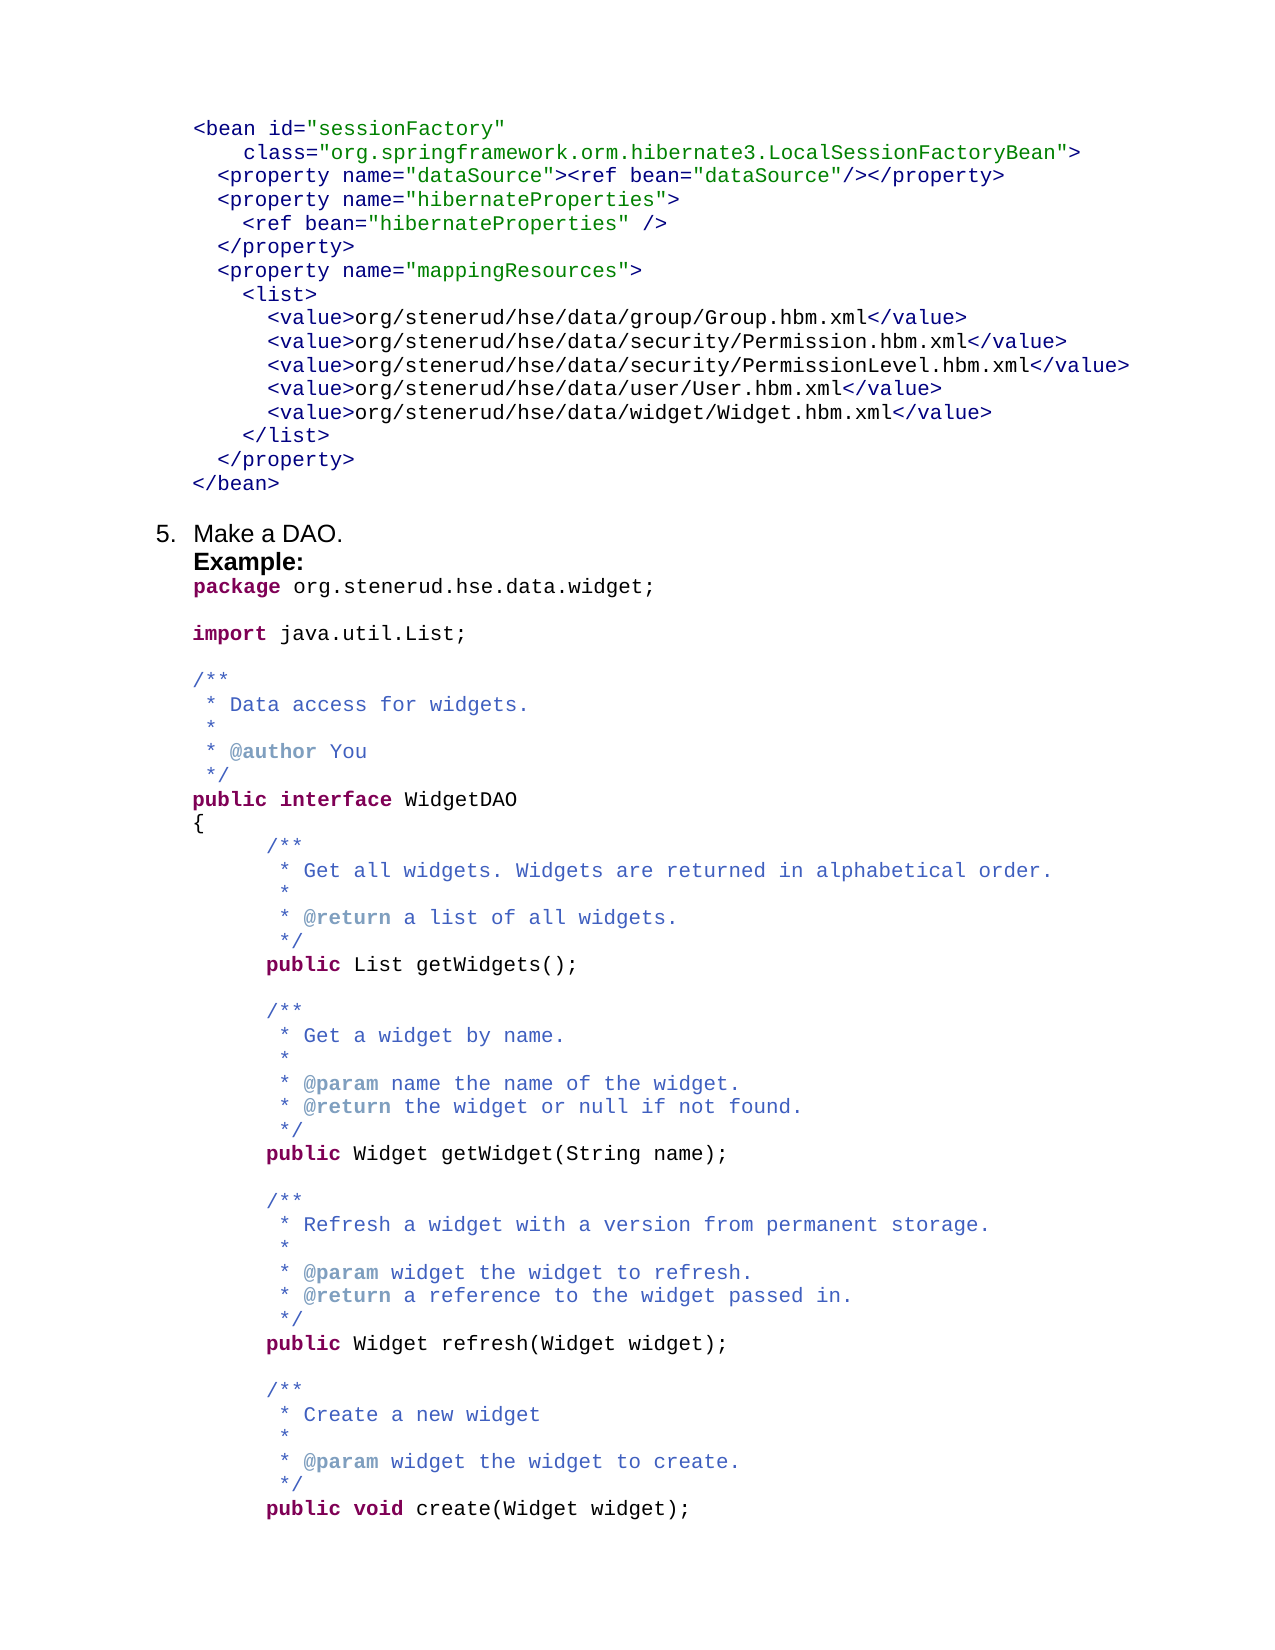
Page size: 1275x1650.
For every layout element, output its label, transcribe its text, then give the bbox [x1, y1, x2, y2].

text * [192, 883, 1157, 907]
text <property name="mappingResources"> [192, 260, 1157, 284]
text * @author You [192, 741, 1157, 765]
text <property name="hibernateProperties"> [192, 189, 1157, 213]
text <value>org/stenerud/hse/data/security/PermissionLevel.hbm.xml</value> [192, 354, 1157, 378]
text </list> [192, 426, 1157, 449]
text <value>org/stenerud/hse/data/user/User.hbm.xml</value> [192, 378, 1157, 402]
text * @return a list of all widgets. [192, 907, 1157, 931]
text * @param widget the widget to refresh. [192, 1262, 1157, 1285]
text <value>org/stenerud/hse/data/security/Permission.hbm.xml</value> [192, 331, 1157, 354]
text * @return the widget or null if not found. [192, 1096, 1157, 1120]
text * Refresh a widget with a version from permanent storage. [192, 1214, 1157, 1238]
text <value>org/stenerud/hse/data/widget/Widget.hbm.xml</value> [192, 402, 1157, 426]
text <property name="dataSource"><ref bean="dataSource"/></property> [192, 165, 1157, 189]
list class="org.springframework.orm.hibernate3.LocalSessionFactoryBean"> [156, 142, 1157, 165]
list Example: [156, 548, 1157, 576]
text public Widget getWidget(String name); [192, 1143, 1157, 1167]
text /** [192, 836, 1157, 860]
text /** [192, 1380, 1157, 1403]
text public Widget refresh(Widget widget); [192, 1333, 1157, 1356]
text * [192, 1049, 1157, 1072]
text * @param widget the widget to create. [192, 1451, 1157, 1474]
text </bean> [192, 473, 1157, 496]
text <ref bean="hibernateProperties" /> [192, 213, 1157, 236]
text <list> [192, 284, 1157, 307]
text * Get all widgets. Widgets are returned in alphabetical order. [192, 860, 1157, 883]
list package org.stenerud.hse.data.widget; [156, 576, 1157, 599]
text */ [192, 931, 1157, 954]
text */ [192, 1474, 1157, 1498]
text * Get a widget by name. [192, 1025, 1157, 1049]
text * [192, 1238, 1157, 1262]
text /** [192, 1002, 1157, 1025]
text * Create a new widget [192, 1403, 1157, 1427]
text */ [192, 765, 1157, 789]
text /** [192, 1191, 1157, 1214]
text */ [192, 1120, 1157, 1143]
list <bean id="sessionFactory" [156, 118, 1157, 142]
list Make a DAO. [156, 520, 1157, 548]
text <value>org/stenerud/hse/data/group/Group.hbm.xml</value> [192, 307, 1157, 331]
text public interface WidgetDAO [192, 789, 1157, 812]
text * Data access for widgets. [192, 694, 1157, 718]
text public void create(Widget widget); [192, 1498, 1157, 1522]
text public List getWidgets(); [192, 954, 1157, 978]
text </property> [192, 449, 1157, 473]
text * @return a reference to the widget passed in. [192, 1285, 1157, 1309]
text import java.util.List; [192, 623, 1157, 647]
text /** [192, 671, 1157, 694]
text * @param name the name of the widget. [192, 1072, 1157, 1096]
text */ [192, 1309, 1157, 1333]
text { [192, 812, 1157, 836]
text * [192, 718, 1157, 741]
text </property> [192, 236, 1157, 260]
text * [192, 1427, 1157, 1451]
